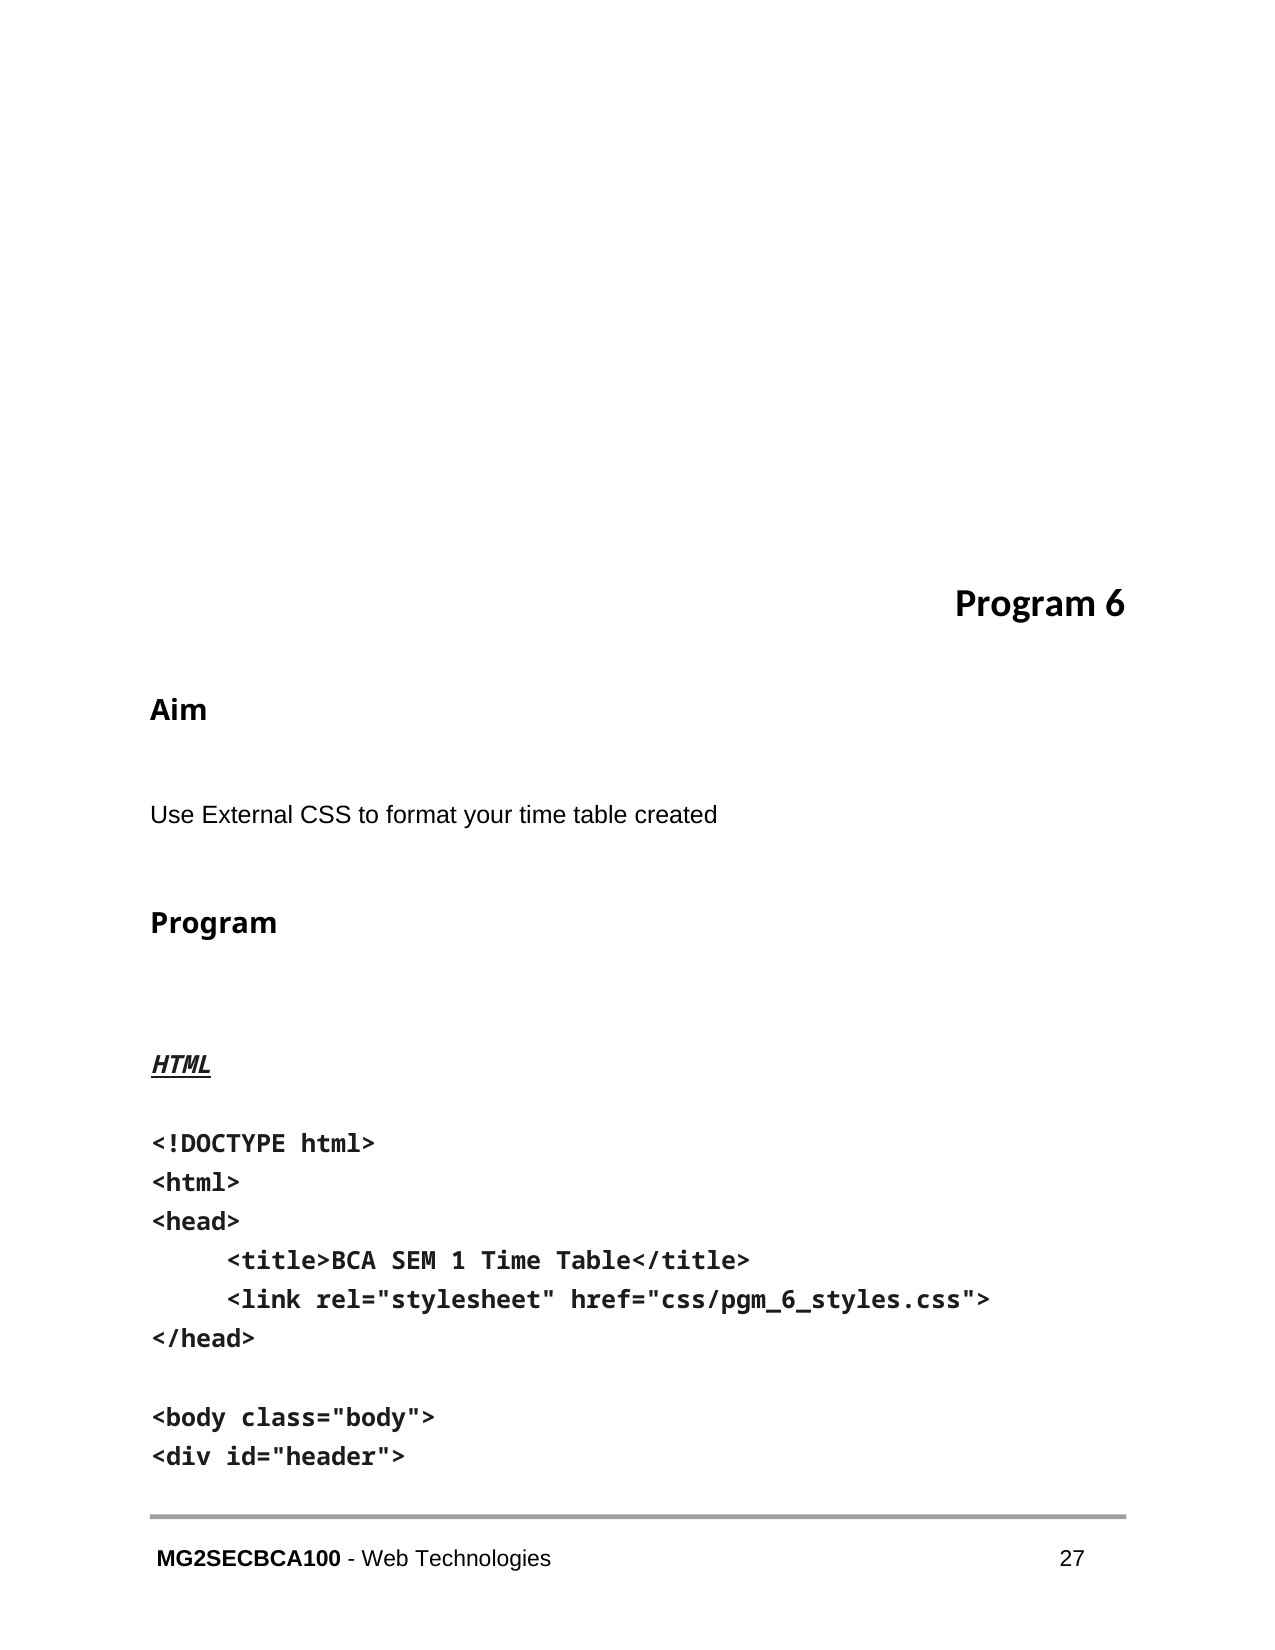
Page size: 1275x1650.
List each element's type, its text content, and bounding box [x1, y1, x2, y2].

text Program 6 [150, 578, 1125, 626]
text Aim [150, 689, 1125, 729]
text Use External CSS to format your time table created [150, 800, 1125, 829]
text Program [150, 903, 1125, 942]
table_header HTML <!DOCTYPE html> <html> <head> <title>BCA SEM 1 Time Table</title> <link rel="stylesheet" href="css/pgm_6_styles.css"> </head> <body class="body"> <div id="header"> [140, 1008, 1114, 1477]
